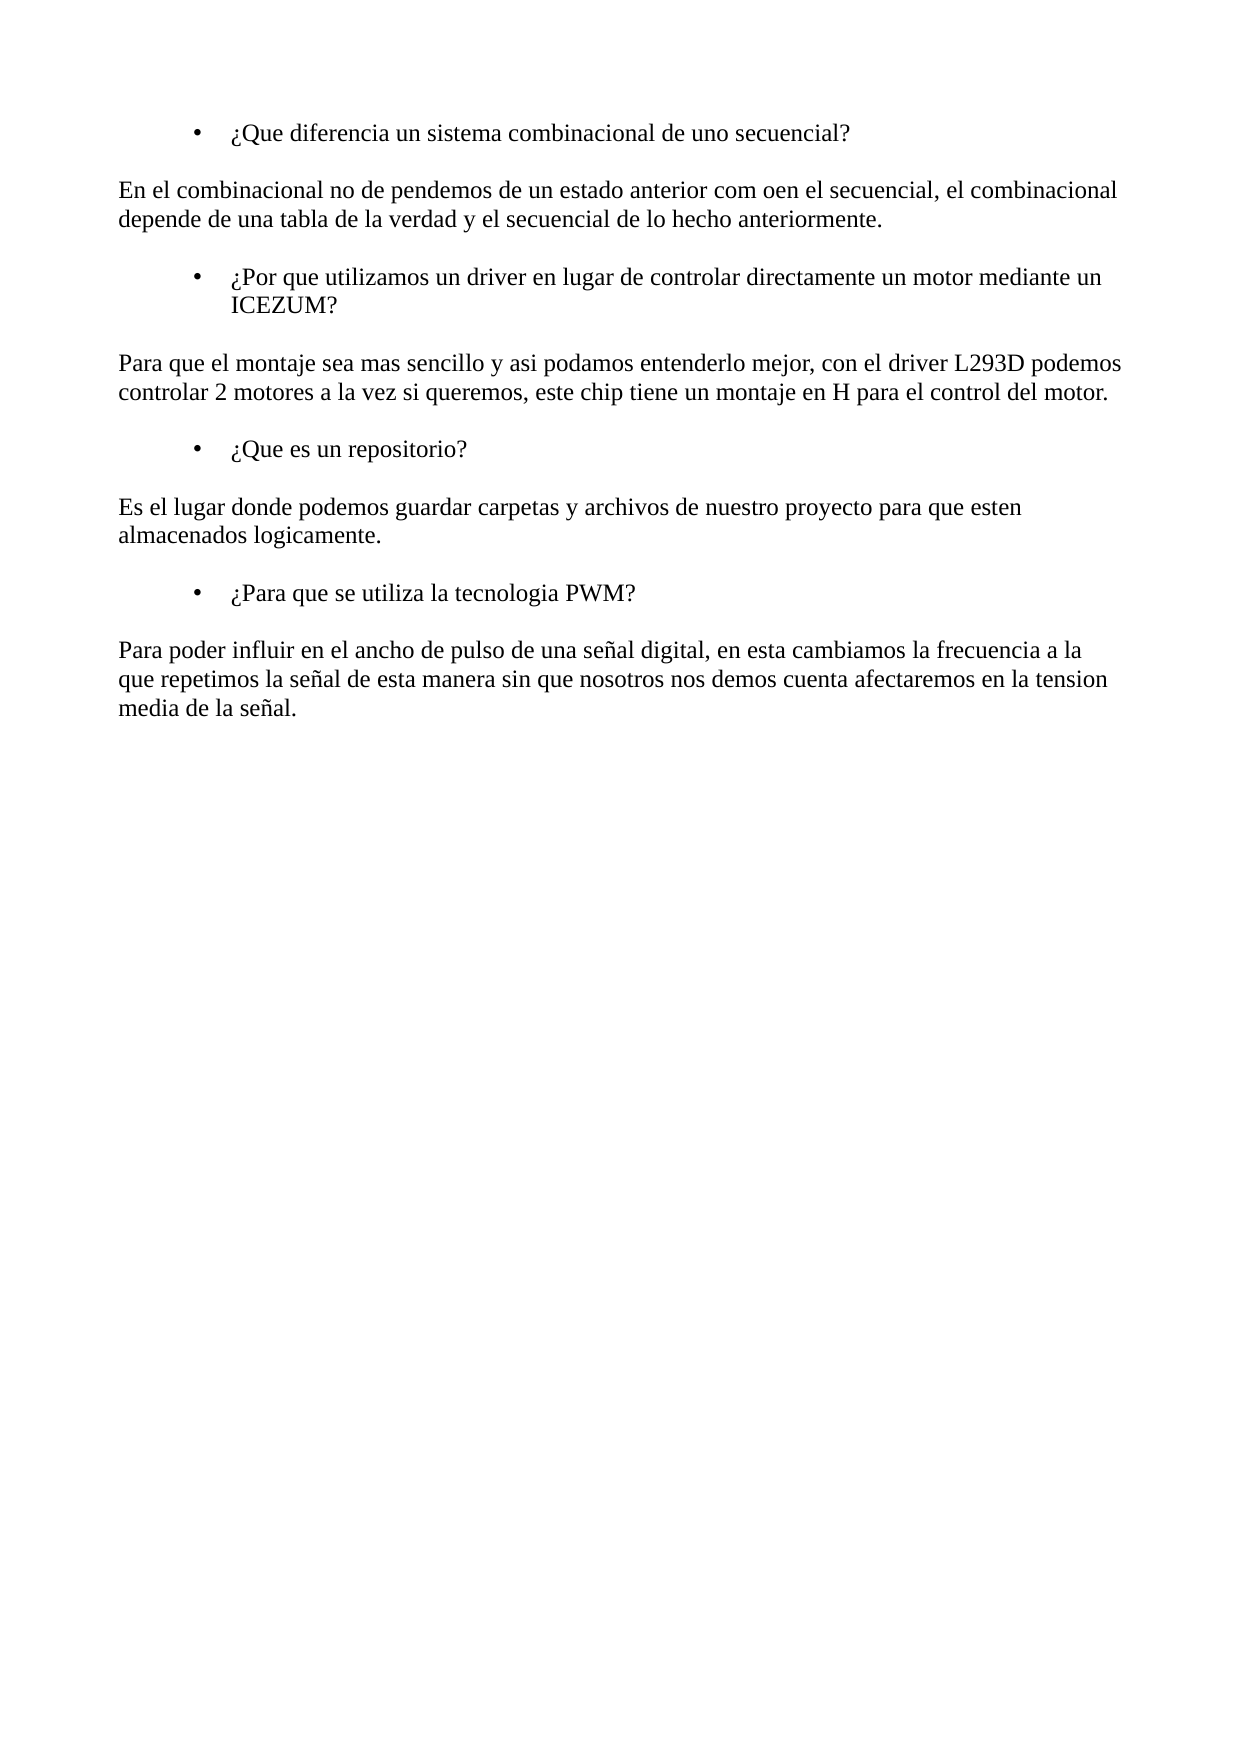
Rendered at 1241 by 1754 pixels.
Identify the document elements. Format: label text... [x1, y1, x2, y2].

list ¿Por que utilizamos un driver en lugar de controlar directamente un motor mediante un ICEZUM? [193, 262, 1122, 319]
text Es el lugar donde podemos guardar carpetas y archivos de nuestro proyecto para que esten almacenados logicamente. [118, 492, 1122, 549]
text Para que el montaje sea mas sencillo y asi podamos entenderlo mejor, con el driver L293D podemos controlar 2 motores a la vez si queremos, este chip tiene un montaje en H para el control del motor. [118, 348, 1122, 406]
list ¿Que diferencia un sistema combinacional de uno secuencial? [193, 118, 1122, 147]
text En el combinacional no de pendemos de un estado anterior com oen el secuencial, el combinacional depende de una tabla de la verdad y el secuencial de lo hecho anteriormente. [118, 176, 1122, 233]
text Para poder influir en el ancho de pulso de una señal digital, en esta cambiamos la frecuencia a la que repetimos la señal de esta manera sin que nosotros nos demos cuenta afectaremos en la tension media de la señal. [118, 636, 1122, 722]
list ¿Que es un repositorio? [193, 434, 1122, 463]
list ¿Para que se utiliza la tecnologia PWM? [193, 578, 1122, 607]
